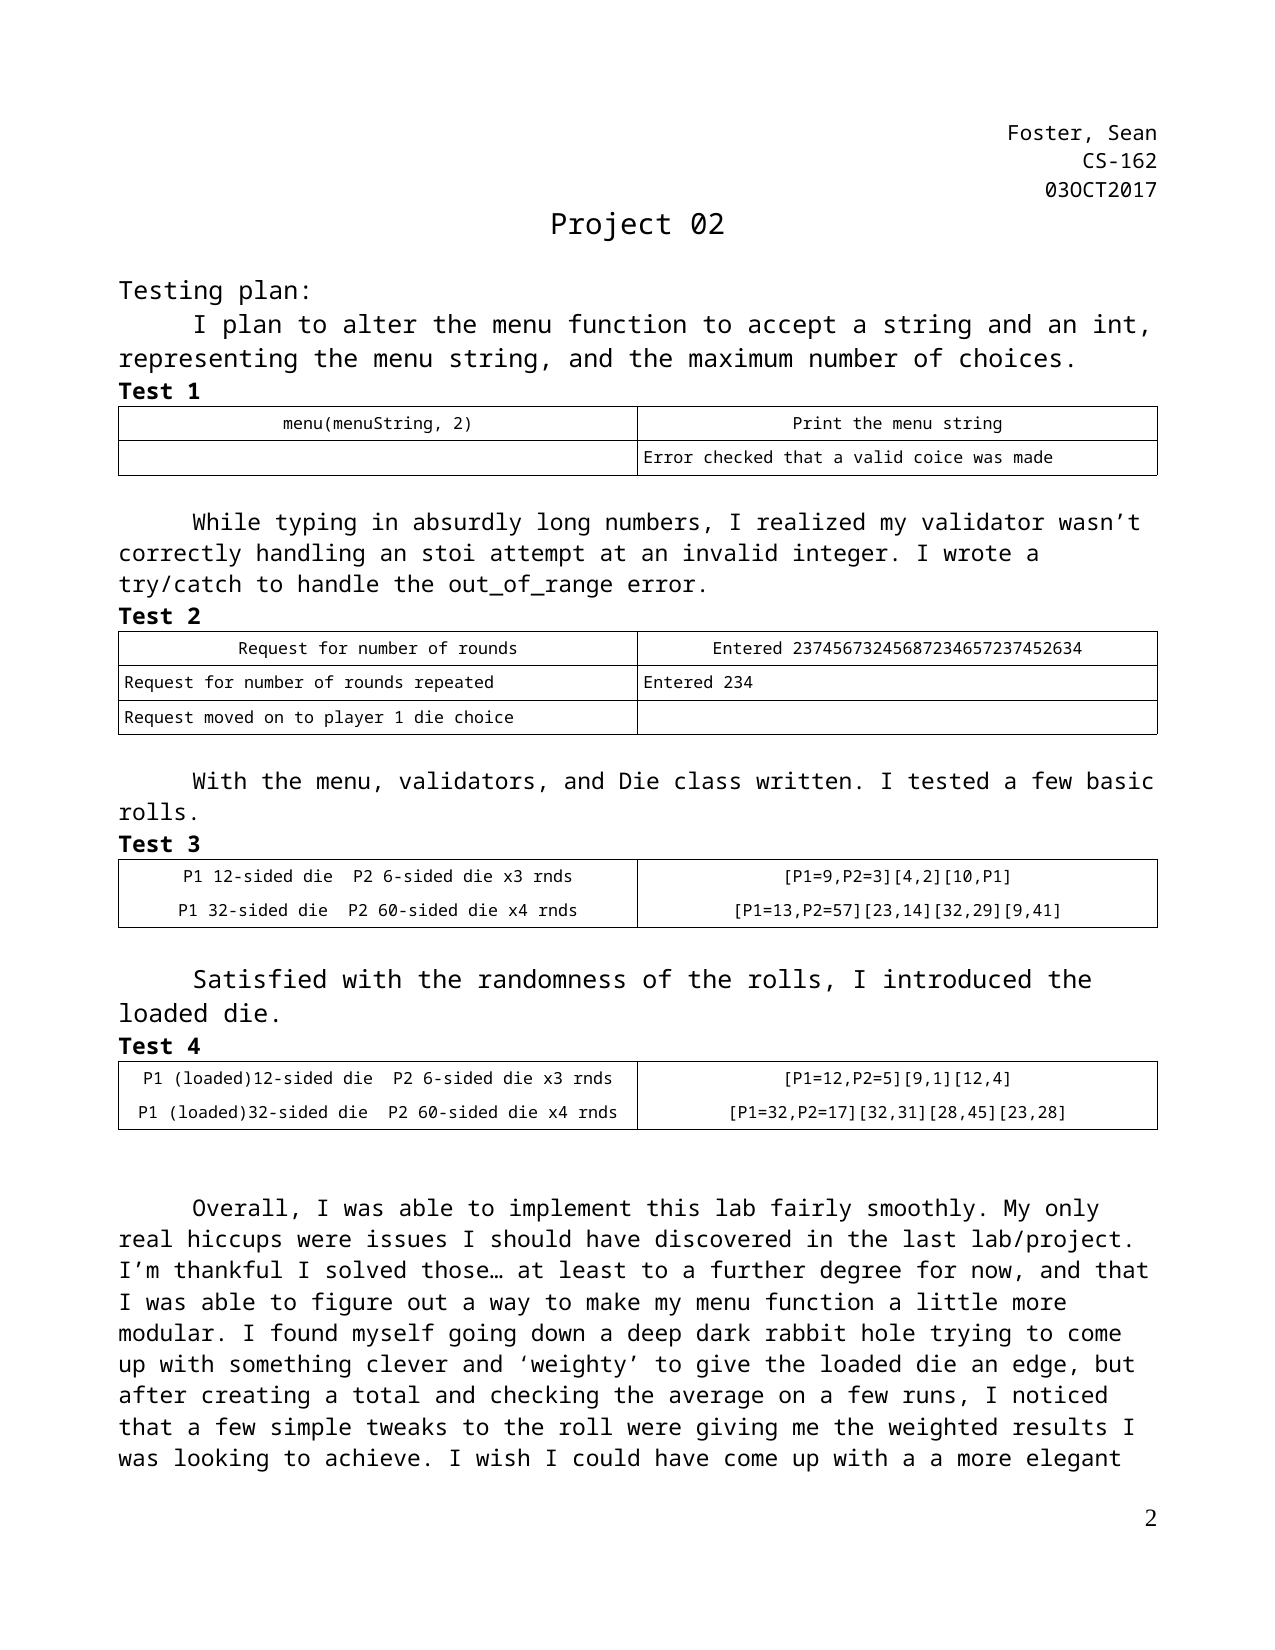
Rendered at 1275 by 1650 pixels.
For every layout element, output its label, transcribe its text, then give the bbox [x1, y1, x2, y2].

table_cell Entered 234 [638, 666, 1157, 699]
text Test 2 [118, 600, 1157, 631]
table_cell [P1=32,P2=17][32,31][28,45][23,28] [638, 1095, 1157, 1129]
table_cell [P1=13,P2=57][23,14][32,29][9,41] [638, 893, 1157, 927]
table_cell Request moved on to player 1 die choice [119, 701, 637, 734]
table_cell P1 (loaded)32-sided die P2 60-sided die x4 rnds [119, 1095, 637, 1129]
table_cell [638, 701, 1157, 734]
table_cell P1 32-sided die P2 60-sided die x4 rnds [119, 893, 637, 927]
table_cell Request for number of rounds repeated [119, 666, 637, 699]
table_header P1 12-sided die P2 6-sided die x3 rnds [119, 860, 637, 893]
text Test 4 [118, 1029, 1157, 1061]
table_cell Error checked that a valid coice was made [638, 441, 1157, 474]
table_header menu(menuString, 2) [119, 407, 637, 440]
text I plan to alter the menu function to accept a string and an int, representing the menu string, and the maximum number of choices. [118, 307, 1157, 375]
text While typing in absurdly long numbers, I realized my validator wasn’t correctly handling an stoi attempt at an invalid integer. I wrote a try/catch to handle the out_of_range error. [118, 506, 1157, 600]
text Satisfied with the randomness of the rolls, I introduced the loaded die. [118, 961, 1157, 1029]
text Testing plan: [118, 273, 1157, 307]
text With the menu, validators, and Die class written. I tested a few basic rolls. [118, 765, 1157, 828]
table_header Request for number of rounds [119, 632, 637, 665]
table_cell [119, 441, 637, 474]
table_header Entered 23745673245687234657237452634 [638, 632, 1157, 665]
table_header P1 (loaded)12-sided die P2 6-sided die x3 rnds [119, 1062, 637, 1095]
table_header [P1=12,P2=5][9,1][12,4] [638, 1062, 1157, 1095]
text Overall, I was able to implement this lab fairly smoothly. My only real hiccups were issues I should have discovered in the last lab/project. I’m thankful I solved those… at least to a further degree for now, and that I was able to figure out a way to make my menu function a little more modular. I found myself going down a deep dark rabbit hole trying to come up with something clever and ‘weighty’ to give the loaded die an edge, but after creating a total and checking the average on a few runs, I noticed that a few simple tweaks to the roll were giving me the weighted results I was looking to achieve. I wish I could have come up with a a more elegant [118, 1192, 1157, 1473]
text Test 3 [118, 828, 1157, 859]
text Test 1 [118, 375, 1157, 406]
table_header Print the menu string [638, 407, 1157, 440]
table_header [P1=9,P2=3][4,2][10,P1] [638, 860, 1157, 893]
